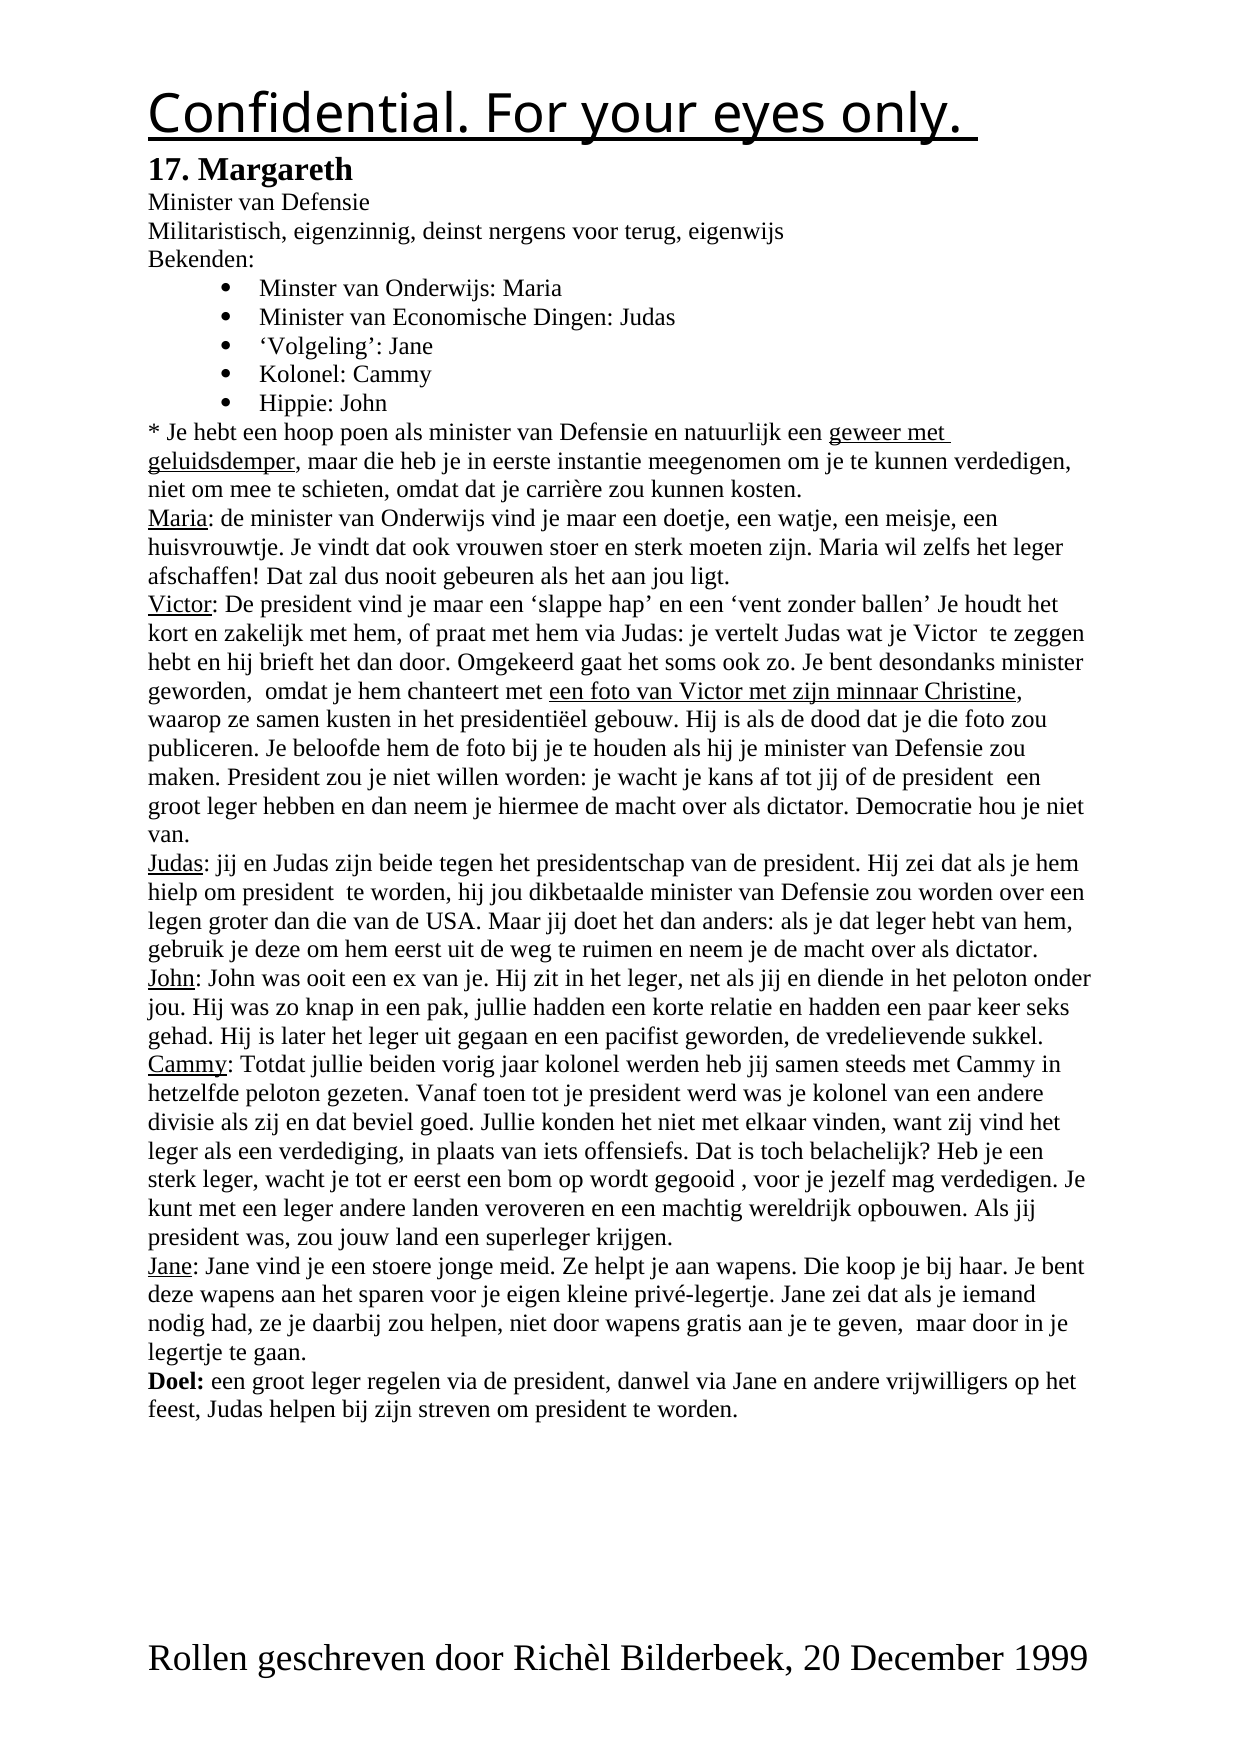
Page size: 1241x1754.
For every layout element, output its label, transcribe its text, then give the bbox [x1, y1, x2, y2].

list ‘Volgeling’: Jane [221, 331, 1093, 359]
text Judas: jij en Judas zijn beide tegen het presidentschap van de president. Hij zei dat als je hem hielp om president te worden, hij jou dikbetaalde minister van Defensie zou worden over een legen groter dan die van de USA. Maar jij doet het dan anders: als je dat leger hebt van hem, gebruik je deze om hem eerst uit de weg te ruimen en neem je de macht over als dictator. [148, 848, 1093, 963]
text Cammy: Totdat jullie beiden vorig jaar kolonel werden heb jij samen steeds met Cammy in hetzelfde peloton gezeten. Vanaf toen tot je president werd was je kolonel van een andere divisie als zij en dat beviel goed. Jullie konden het niet met elkaar vinden, want zij vind het leger als een verdediging, in plaats van iets offensiefs. Dat is toch belachelijk? Heb je een sterk leger, wacht je tot er eerst een bom op wordt gegooid , voor je jezelf mag verdedigen. Je kunt met een leger andere landen veroveren en een machtig wereldrijk opbouwen. Als jij president was, zou jouw land een superleger krijgen. [148, 1049, 1093, 1251]
text Jane: Jane vind je een stoere jonge meid. Ze helpt je aan wapens. Die koop je bij haar. Je bent deze wapens aan het sparen voor je eigen kleine privé-legertje. Jane zei dat als je iemand nodig had, ze je daarbij zou helpen, niet door wapens gratis aan je te geven, maar door in je legertje te gaan. [148, 1251, 1093, 1366]
list Minster van Onderwijs: Maria [221, 273, 1093, 302]
list Minister van Economische Dingen: Judas [221, 302, 1093, 331]
text Doel: een groot leger regelen via de president, danwel via Jane en andere vrijwilligers op het feest, Judas helpen bij zijn streven om president te worden. [148, 1366, 1093, 1423]
text Maria: de minister van Onderwijs vind je maar een doetje, een watje, een meisje, een huisvrouwtje. Je vindt dat ook vrouwen stoer en sterk moeten zijn. Maria wil zelfs het leger afschaffen! Dat zal dus nooit gebeuren als het aan jou ligt. [148, 503, 1093, 589]
text Militaristisch, eigenzinnig, deinst nergens voor terug, eigenwijs [148, 216, 1093, 244]
text 17. Margareth [148, 149, 1093, 187]
list Hippie: John [221, 388, 1093, 417]
list Kolonel: Cammy [221, 359, 1093, 388]
text Minister van Defensie [148, 187, 1093, 216]
text * Je hebt een hoop poen als minister van Defensie en natuurlijk een geweer met geluidsdemper, maar die heb je in eerste instantie meegenomen om je te kunnen verdedigen, niet om mee te schieten, omdat dat je carrière zou kunnen kosten. [148, 417, 1093, 503]
text John: John was ooit een ex van je. Hij zit in het leger, net als jij en diende in het peloton onder jou. Hij was zo knap in een pak, jullie hadden een korte relatie en hadden een paar keer seks gehad. Hij is later het leger uit gegaan en een pacifist geworden, de vredelievende sukkel. [148, 963, 1093, 1049]
text Bekenden: [148, 244, 1093, 273]
text Victor: De president vind je maar een ‘slappe hap’ en een ‘vent zonder ballen’ Je houdt het kort en zakelijk met hem, of praat met hem via Judas: je vertelt Judas wat je Victor te zeggen hebt en hij brieft het dan door. Omgekeerd gaat het soms ook zo. Je bent desondanks minister geworden, omdat je hem chanteert met een foto van Victor met zijn minnaar Christine, waarop ze samen kusten in het presidentiëel gebouw. Hij is als de dood dat je die foto zou publiceren. Je beloofde hem de foto bij je te houden als hij je minister van Defensie zou maken. President zou je niet willen worden: je wacht je kans af tot jij of de president een groot leger hebben en dan neem je hiermee de macht over als dictator. Democratie hou je niet van. [148, 589, 1093, 848]
